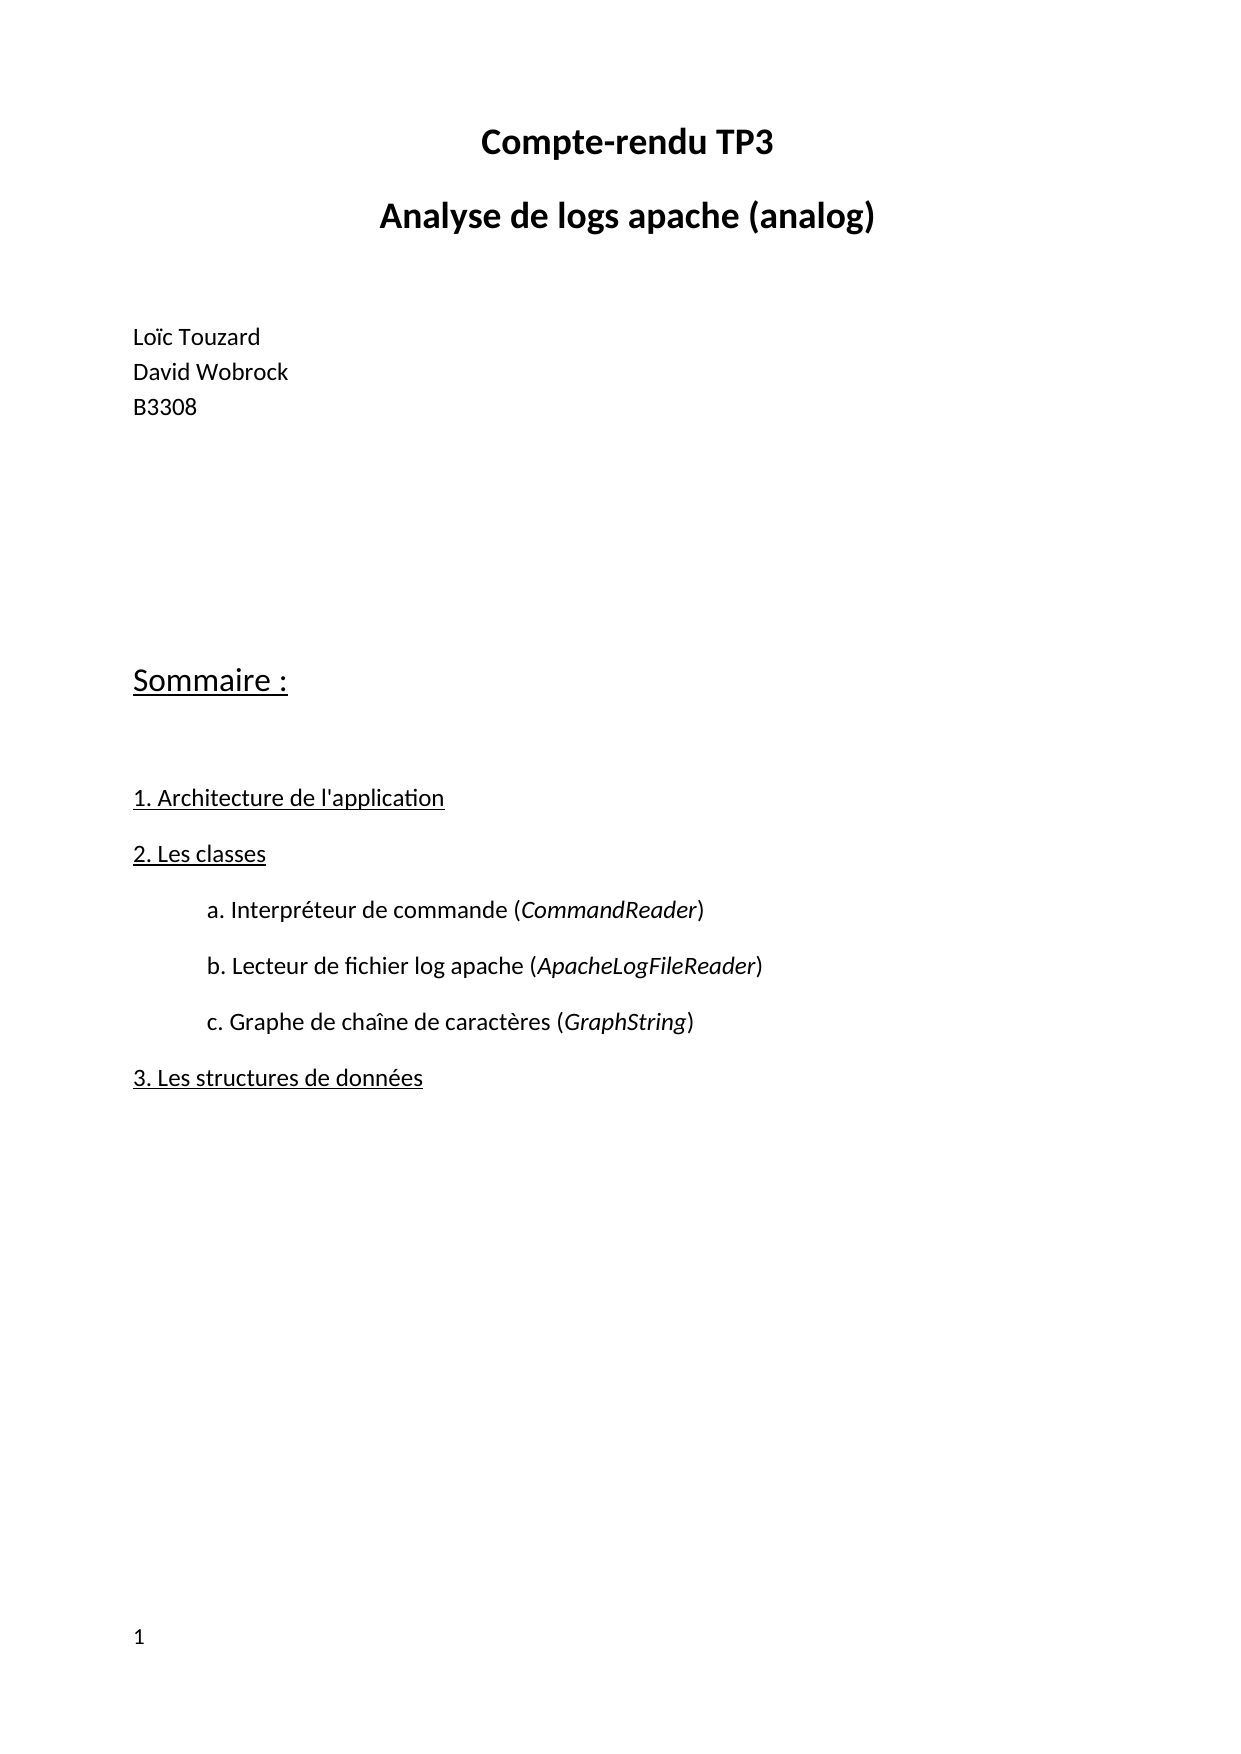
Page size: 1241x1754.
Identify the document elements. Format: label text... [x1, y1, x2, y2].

text 1. Architecture de l'application [133, 782, 1122, 813]
text b. Lecteur de fichier log apache (ApacheLogFileReader) [133, 950, 1122, 981]
text c. Graphe de chaîne de caractères (GraphString) [133, 1006, 1122, 1036]
text Loïc Touzard David Wobrock B3308 [133, 321, 1122, 422]
text Sommaire : [133, 659, 1122, 700]
text 2. Les classes [133, 838, 1122, 869]
text a. Interpréteur de commande (CommandReader) [133, 894, 1122, 925]
text Compte-rendu TP3 [133, 118, 1122, 164]
text 3. Les structures de données [133, 1062, 1122, 1092]
text Analyse de logs apache (analog) [133, 192, 1122, 238]
